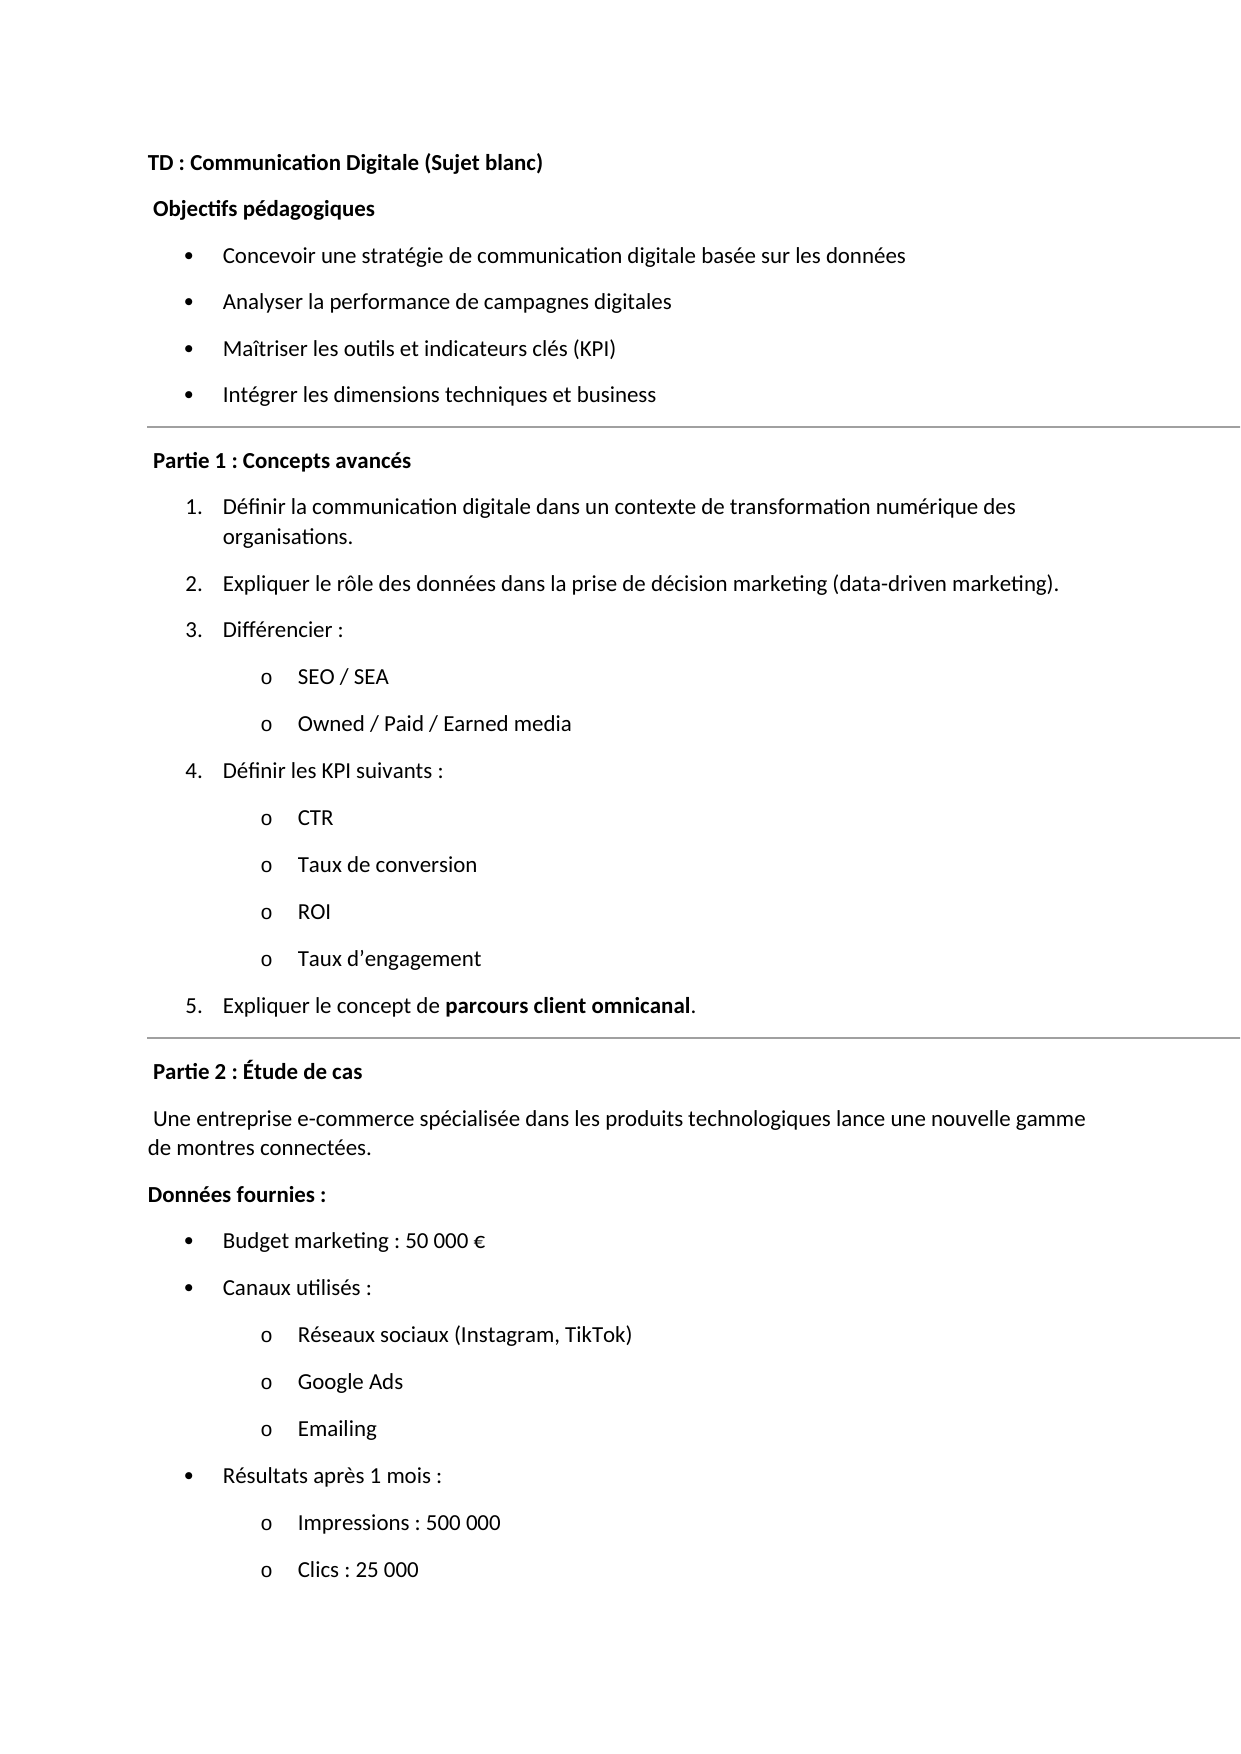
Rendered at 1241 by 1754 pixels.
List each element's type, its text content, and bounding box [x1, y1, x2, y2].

text Objectifs pédagogiques [148, 194, 1093, 222]
list Emailing [260, 1414, 1093, 1443]
text Données fournies : [148, 1180, 1093, 1208]
list ROI [260, 897, 1093, 926]
list Expliquer le concept de parcours client omnicanal. [185, 992, 1093, 1020]
list SEO / SEA [260, 662, 1093, 691]
text Une entreprise e-commerce spécialisée dans les produits technologiques lance une nouvelle gamme de montres connectées. [148, 1104, 1093, 1162]
list CTR [260, 803, 1093, 831]
list Owned / Paid / Earned media [260, 709, 1093, 738]
list Résultats après 1 mois : [185, 1461, 1093, 1489]
list Intégrer les dimensions techniques et business [185, 380, 1093, 408]
list Google Ads [260, 1367, 1093, 1396]
list Différencier : [185, 615, 1093, 643]
list Taux d’engagement [260, 944, 1093, 973]
list Clics : 25 000 [260, 1555, 1093, 1584]
text TD : Communication Digitale (Sujet blanc) [148, 148, 1093, 176]
list Taux de conversion [260, 850, 1093, 879]
text Partie 1 : Concepts avancés [148, 446, 1093, 474]
list Maîtriser les outils et indicateurs clés (KPI) [185, 334, 1093, 362]
list Définir les KPI suivants : [185, 756, 1093, 784]
list Budget marketing : 50 000 € [185, 1227, 1093, 1255]
list Définir la communication digitale dans un contexte de transformation numérique des organisations. [185, 492, 1093, 550]
list Concevoir une stratégie de communication digitale basée sur les données [185, 241, 1093, 269]
text Partie 2 : Étude de cas [148, 1057, 1093, 1085]
list Réseaux sociaux (Instagram, TikTok) [260, 1320, 1093, 1348]
list Expliquer le rôle des données dans la prise de décision marketing (data-driven marketing). [185, 569, 1093, 597]
list Impressions : 500 000 [260, 1508, 1093, 1536]
list Canaux utilisés : [185, 1273, 1093, 1301]
list Analyser la performance de campagnes digitales [185, 287, 1093, 315]
